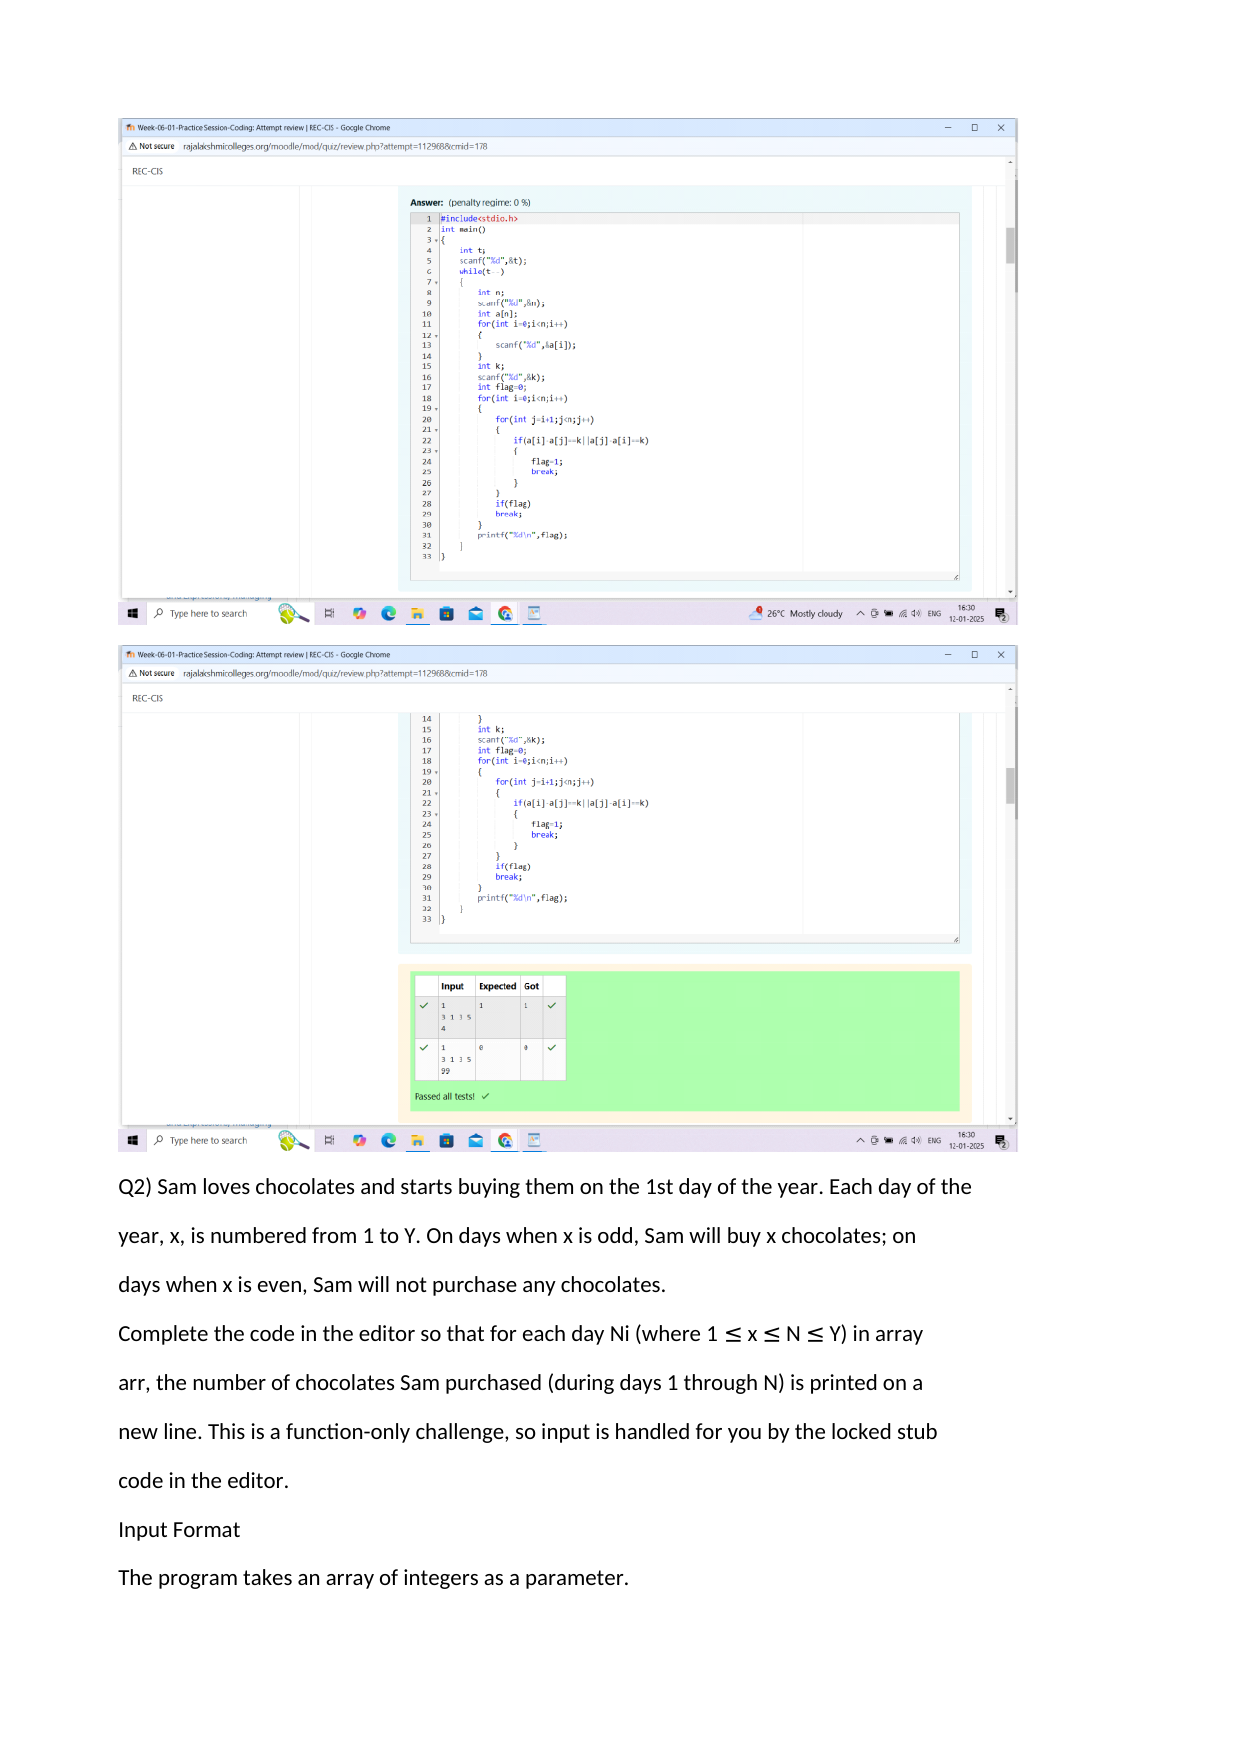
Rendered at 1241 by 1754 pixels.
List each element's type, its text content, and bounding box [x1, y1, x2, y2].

text arr, the number of chocolates Sam purchased (during days 1 through N) is printed on a [118, 1368, 1122, 1396]
text new line. This is a function-only challenge, so input is handled for you by the locked stub [118, 1417, 1122, 1445]
text year, x, is numbered from 1 to Y. On days when x is odd, Sam will buy x chocolates; on [118, 1221, 1122, 1249]
text code in the editor. [118, 1466, 1122, 1494]
text Input Format [118, 1515, 1122, 1543]
text Complete the code in the editor so that for each day Ni (where 1 ≤ x ≤ N ≤ Y) in array [118, 1319, 1122, 1347]
text Q2) Sam loves chocolates and starts buying them on the 1st day of the year. Each day of the [118, 1172, 1122, 1200]
text The program takes an array of integers as a parameter. [118, 1563, 1122, 1592]
text days when x is even, Sam will not purchase any chocolates. [118, 1270, 1122, 1298]
